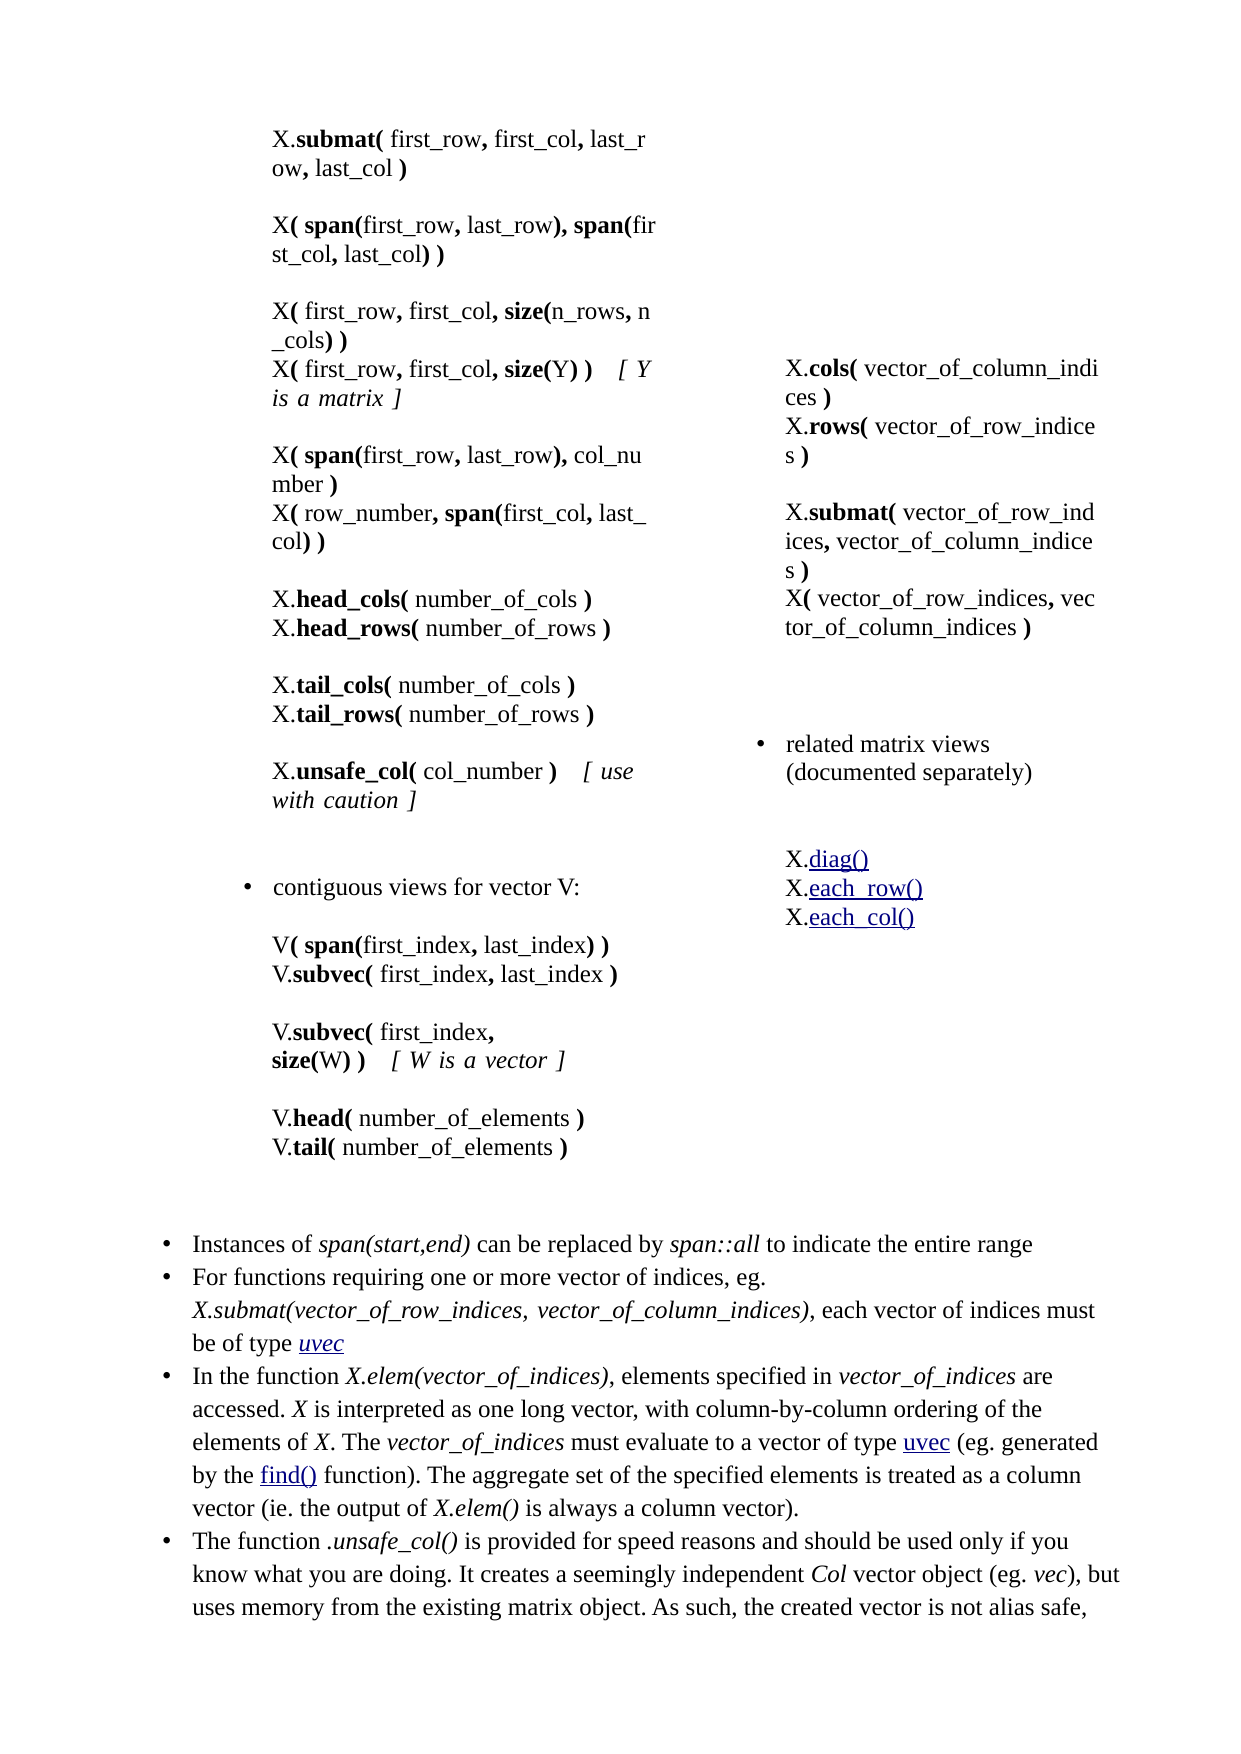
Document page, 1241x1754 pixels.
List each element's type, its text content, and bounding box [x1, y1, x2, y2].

table_header X.cols( vector_of_column_indices ) X.rows( vector_of_row_indices ) X.submat( vector_of_row_indices, vector_of_column_indices ) X( vector_of_row_indices, vector_of_column_indices ) related matrix views (documented separately) X.diag() X.each_row() X.each_col() [708, 351, 1103, 963]
list Instances of span(start,end) can be replaced by span::all to indicate the entire range [162, 1229, 1122, 1258]
table_header [192, 118, 662, 1196]
table_header [662, 118, 690, 1196]
table_header [1106, 118, 1122, 1196]
table_header [705, 118, 1106, 1196]
list The function .unsafe_col() is provided for speed reasons and should be used only if you know what you are doing. It creates a seemingly independent Col vector object (eg. vec), but uses memory from the existing matrix object. As such, the created vector is not alias safe, [162, 1526, 1122, 1621]
table_header [690, 118, 705, 1196]
list For functions requiring one or more vector of indices, eg. X.submat(vector_of_row_indices, vector_of_column_indices), each vector of indices must be of type uvec [162, 1262, 1122, 1357]
list In the function X.elem(vector_of_indices), elements specified in vector_of_indices are accessed. X is interpreted as one long vector, with column-by-column ordering of the elements of X. The vector_of_indices must evaluate to a vector of type uvec (eg. generated by the find() function). The aggregate set of the specified elements is treated as a column vector (ie. the output of X.elem() is always a column vector). [162, 1361, 1122, 1522]
table_header X.submat( first_row, first_col, last_row, last_col ) X( span(first_row, last_row), span(first_col, last_col) ) X( first_row, first_col, size(n_rows, n_cols) ) X( first_row, first_col, size(Y) ) [ Y is a matrix ] X( span(first_row, last_row), col_number ) X( row_number, span(first_col, last_col) ) X.head_cols( number_of_cols ) X.head_rows( number_of_rows ) X.tail_cols( number_of_cols ) X.tail_rows( number_of_rows ) X.unsafe_col( col_number ) [ use with caution ] contiguous views for vector V: V( span(first_index, last_index) ) V.subvec( first_index, last_index ) V.subvec( first_index, size(W) ) [ W is a vector ] V.head( number_of_elements ) V.tail( number_of_elements ) [195, 121, 659, 1193]
